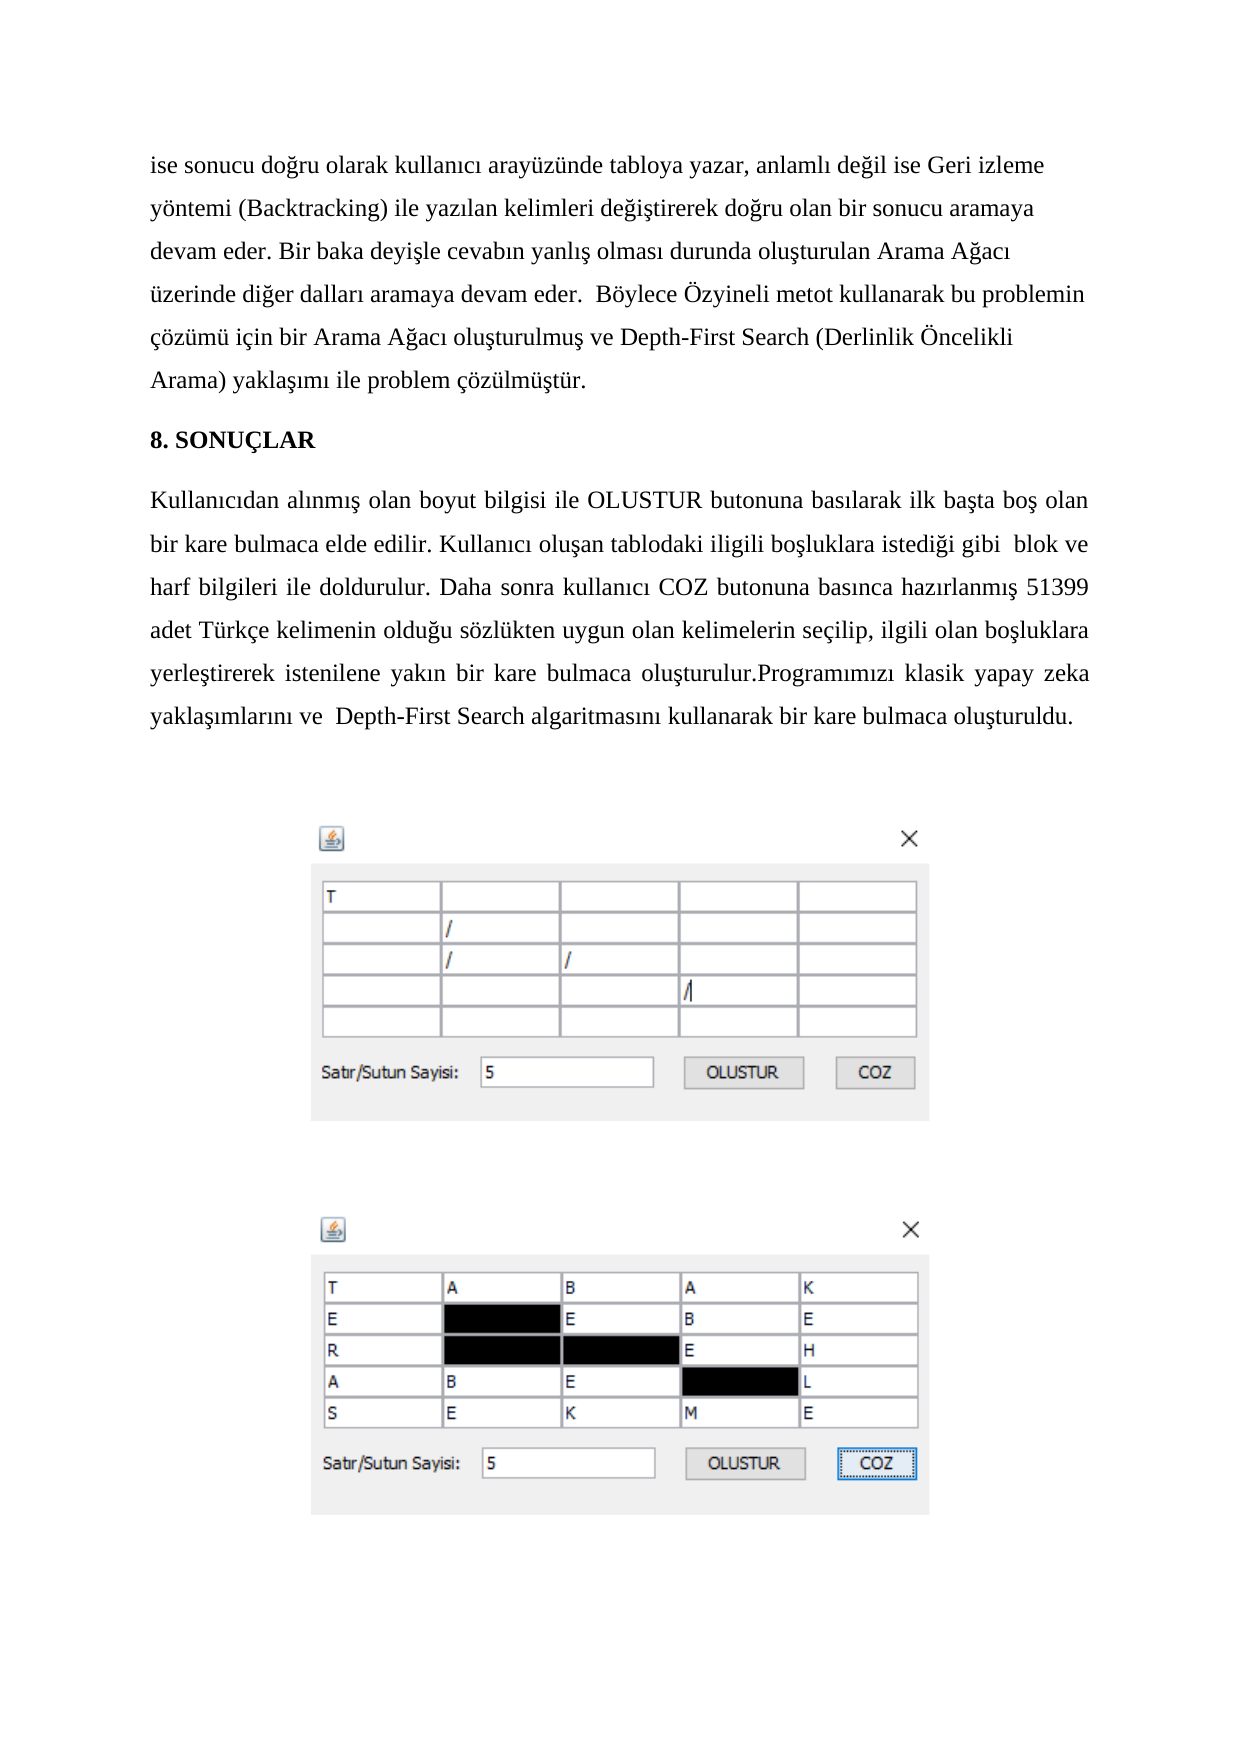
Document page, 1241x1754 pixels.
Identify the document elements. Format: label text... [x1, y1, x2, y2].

text 8. SONUÇLAR [150, 425, 1090, 454]
text ise sonucu doğru olarak kullanıcı arayüzünde tabloya yazar, anlamlı değil ise Geri izleme yöntemi (Backtracking) ile yazılan kelimleri değiştirerek doğru olan bir sonucu aramaya devam eder. Bir baka deyişle cevabın yanlış olması durunda oluşturulan Arama Ağacı üzerinde diğer dalları aramaya devam eder. Böylece Özyineli metot kullanarak bu problemin çözümü için bir Arama Ağacı oluşturulmuş ve Depth-First Search (Derlinlik Öncelikli Arama) yaklaşımı ile problem çözülmüştür. [150, 150, 1090, 394]
text Kullanıcıdan alınmış olan boyut bilgisi ile OLUSTUR butonuna basılarak ilk başta boş olan bir kare bulmaca elde edilir. Kullanıcı oluşan tablodaki iligili boşluklara istediği gibi blok ve harf bilgileri ile doldurulur. Daha sonra kullanıcı COZ butonuna basınca hazırlanmış 51399 adet Türkçe kelimenin olduğu sözlükten uygun olan kelimelerin seçilip, ilgili olan boşluklara yerleştirerek istenilene yakın bir kare bulmaca oluşturulur.Programımızı klasik yapay zeka yaklaşımlarını ve Depth-First Search algaritmasını kullanarak bir kare bulmaca oluşturuldu. [150, 486, 1090, 730]
